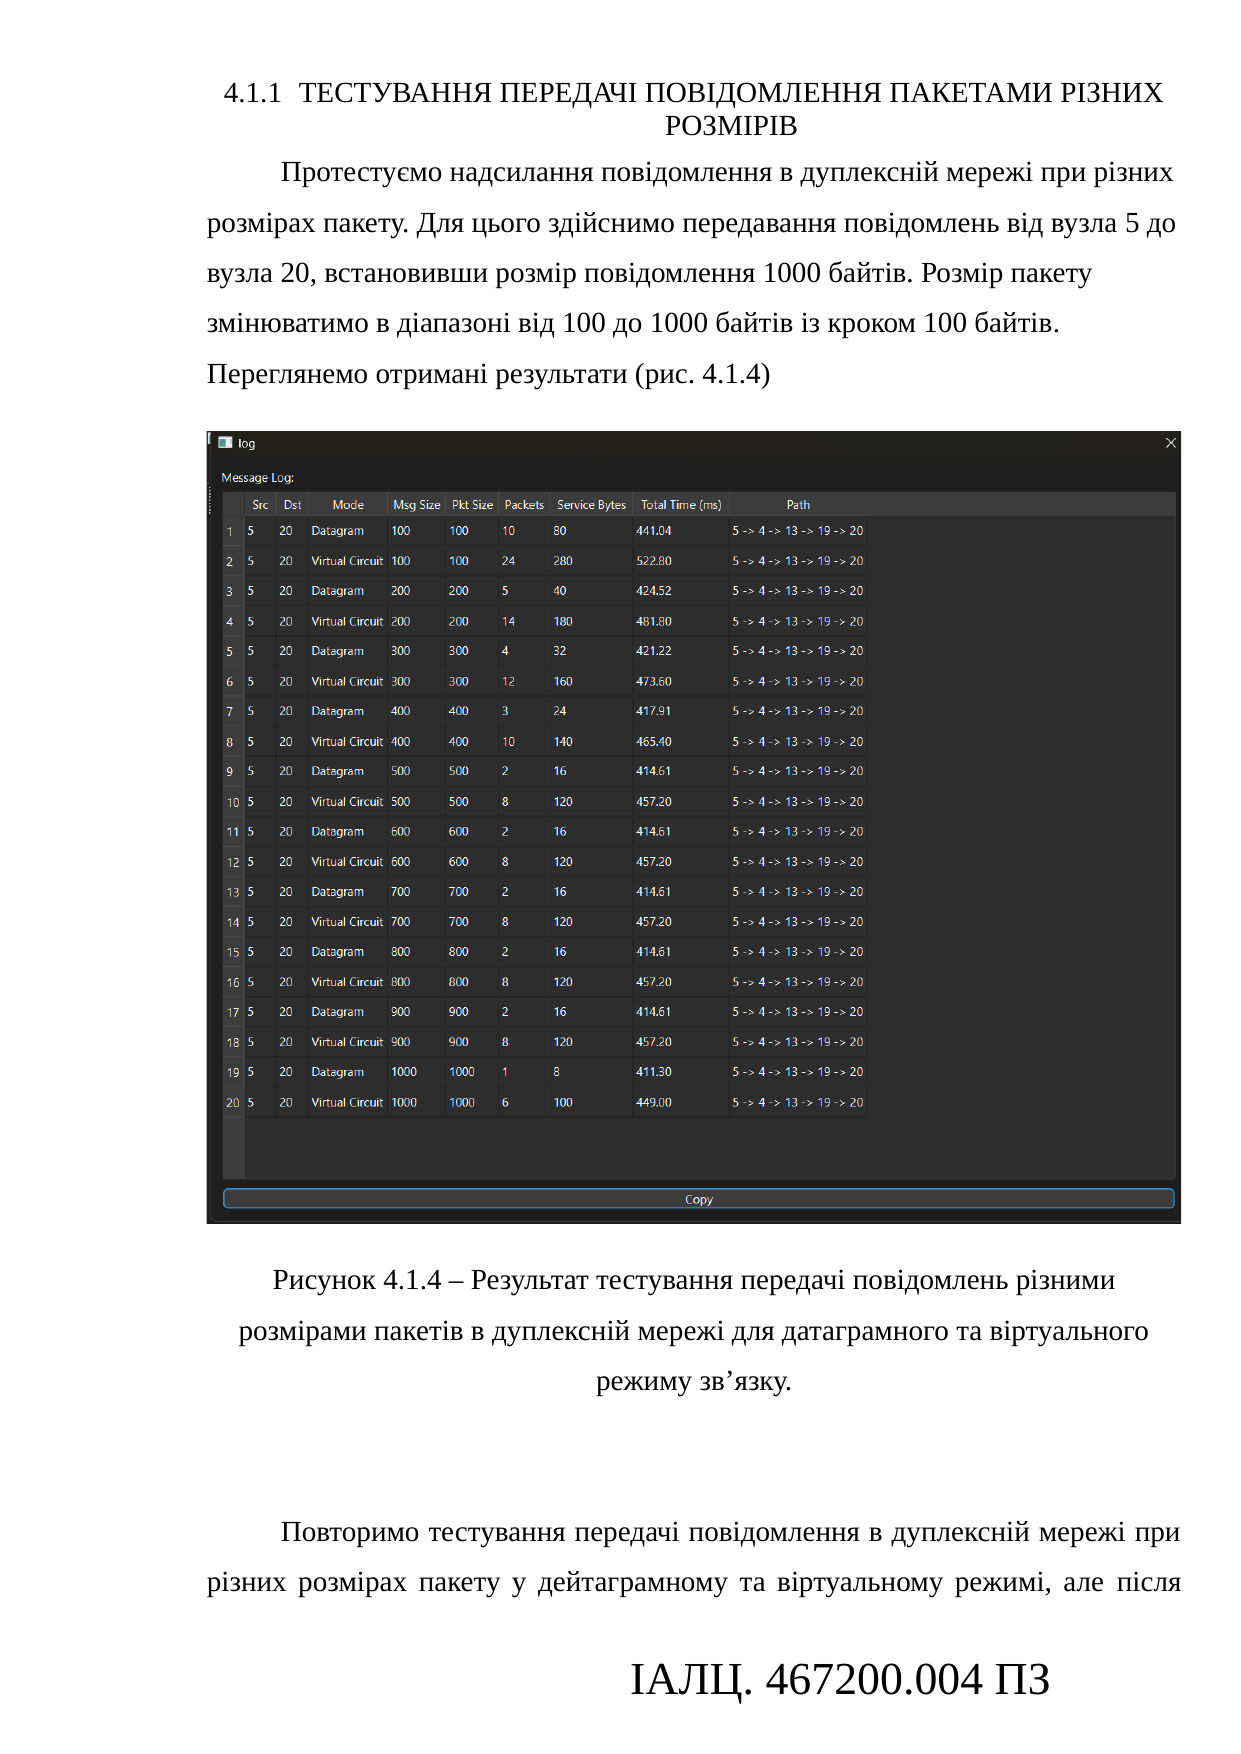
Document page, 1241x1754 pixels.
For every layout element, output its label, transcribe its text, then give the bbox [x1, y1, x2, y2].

text Рисунок 4.1.4 – Результат тестування передачі повідомлень різними розмірами пакетів в дуплексній мережі для датаграмного та віртуального режиму зв’язку. [207, 1262, 1181, 1397]
subtitle ТЕСТУВАННЯ ПЕРЕДАЧІ ПОВІДОМЛЕННЯ ПАКЕТАМИ РІЗНИХ РОЗМІРІВ [207, 75, 1181, 142]
text Повторимо тестування передачі повідомлення в дуплексній мережі при різних розмірах пакету у дейтаграмному та віртуальному режимі, але після [207, 1514, 1181, 1598]
text Протестуємо надсилання повідомлення в дуплексній мережі при різних розмірах пакету. Для цього здійснимо передавання повідомлень від вузла 5 до вузла 20, встановивши розмір повідомлення 1000 байтів. Розмір пакету змінюватимо в діапазоні від 100 до 1000 байтів із кроком 100 байтів. Переглянемо отримані результати (рис. 4.1.4) [207, 154, 1181, 389]
